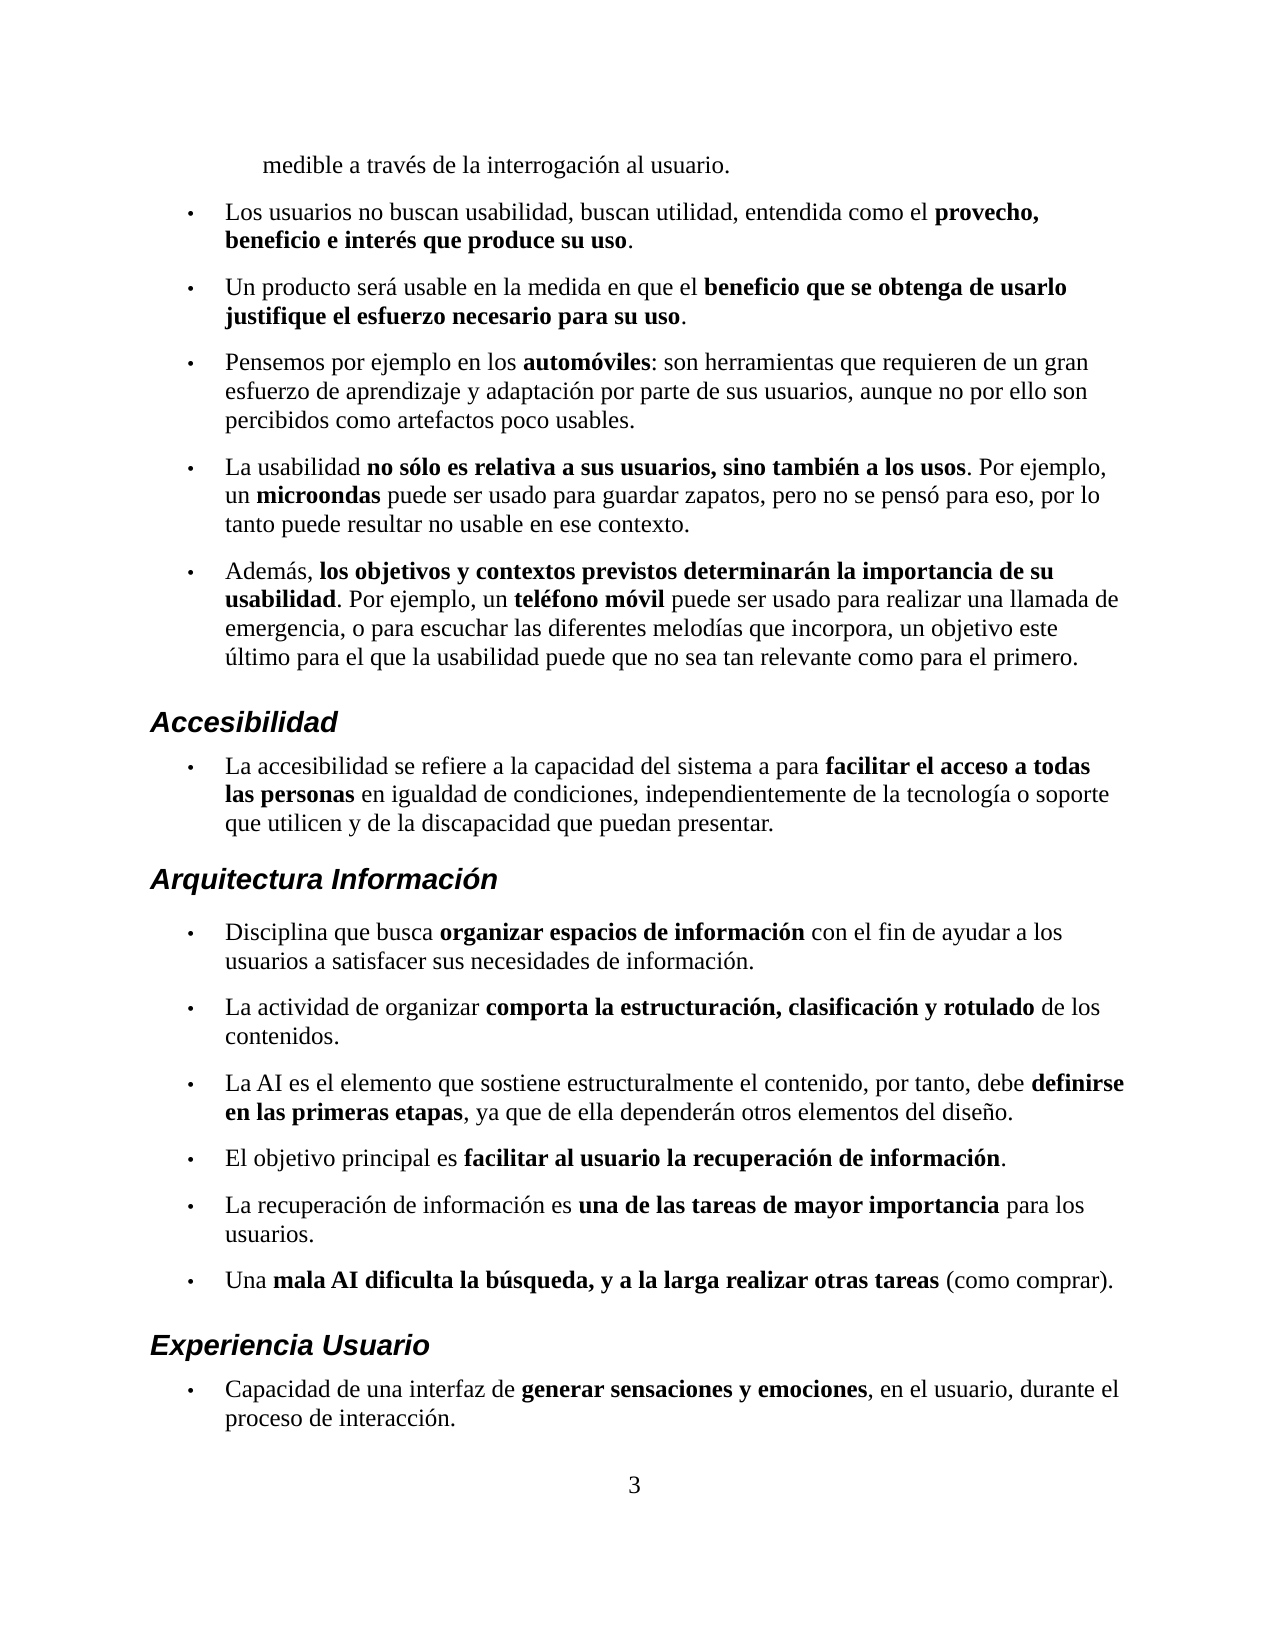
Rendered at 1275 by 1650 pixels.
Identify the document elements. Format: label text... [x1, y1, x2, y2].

subtitle Arquitectura Información [150, 862, 1125, 896]
list Un producto será usable en la medida en que el beneficio que se obtenga de usarlo justifique el esfuerzo necesario para su uso. [187, 272, 1125, 329]
list Además, los objetivos y contextos previstos determinarán la importancia de su usabilidad. Por ejemplo, un teléfono móvil puede ser usado para realizar una llamada de emergencia, o para escuchar las diferentes melodías que incorpora, un objetivo este último para el que la usabilidad puede que no sea tan relevante como para el primero. [187, 556, 1125, 671]
list La recuperación de información es una de las tareas de mayor importancia para los usuarios. [187, 1190, 1125, 1247]
list La accesibilidad se refiere a la capacidad del sistema a para facilitar el acceso a todas las personas en igualdad de condiciones, independientemente de la tecnología o soporte que utilicen y de la discapacidad que puedan presentar. [187, 751, 1125, 837]
list Disciplina que busca organizar espacios de información con el fin de ayudar a los usuarios a satisfacer sus necesidades de información. [187, 917, 1125, 974]
subtitle Experiencia Usuario [150, 1328, 1125, 1362]
list Una mala AI dificulta la búsqueda, y a la larga realizar otras tareas (como comprar). [187, 1265, 1125, 1294]
list La AI es el elemento que sostiene estructuralmente el contenido, por tanto, debe definirse en las primeras etapas, ya que de ella dependerán otros elementos del diseño. [187, 1068, 1125, 1125]
list La actividad de organizar comporta la estructuración, clasificación y rotulado de los contenidos. [187, 992, 1125, 1050]
list El objetivo principal es facilitar al usuario la recuperación de información. [187, 1143, 1125, 1172]
list Los usuarios no buscan usabilidad, buscan utilidad, entendida como el provecho, beneficio e interés que produce su uso. [187, 197, 1125, 254]
list La usabilidad no sólo es relativa a sus usuarios, sino también a los usos. Por ejemplo, un microondas puede ser usado para guardar zapatos, pero no se pensó para eso, por lo tanto puede resultar no usable en ese contexto. [187, 452, 1125, 538]
list Capacidad de una interfaz de generar sensaciones y emociones, en el usuario, durante el proceso de interacción. [187, 1374, 1125, 1432]
subtitle Accesibilidad [150, 705, 1125, 738]
list medible a través de la interrogación al usuario. [225, 150, 1125, 179]
list Pensemos por ejemplo en los automóviles: son herramientas que requieren de un gran esfuerzo de aprendizaje y adaptación por parte de sus usuarios, aunque no por ello son percibidos como artefactos poco usables. [187, 347, 1125, 434]
